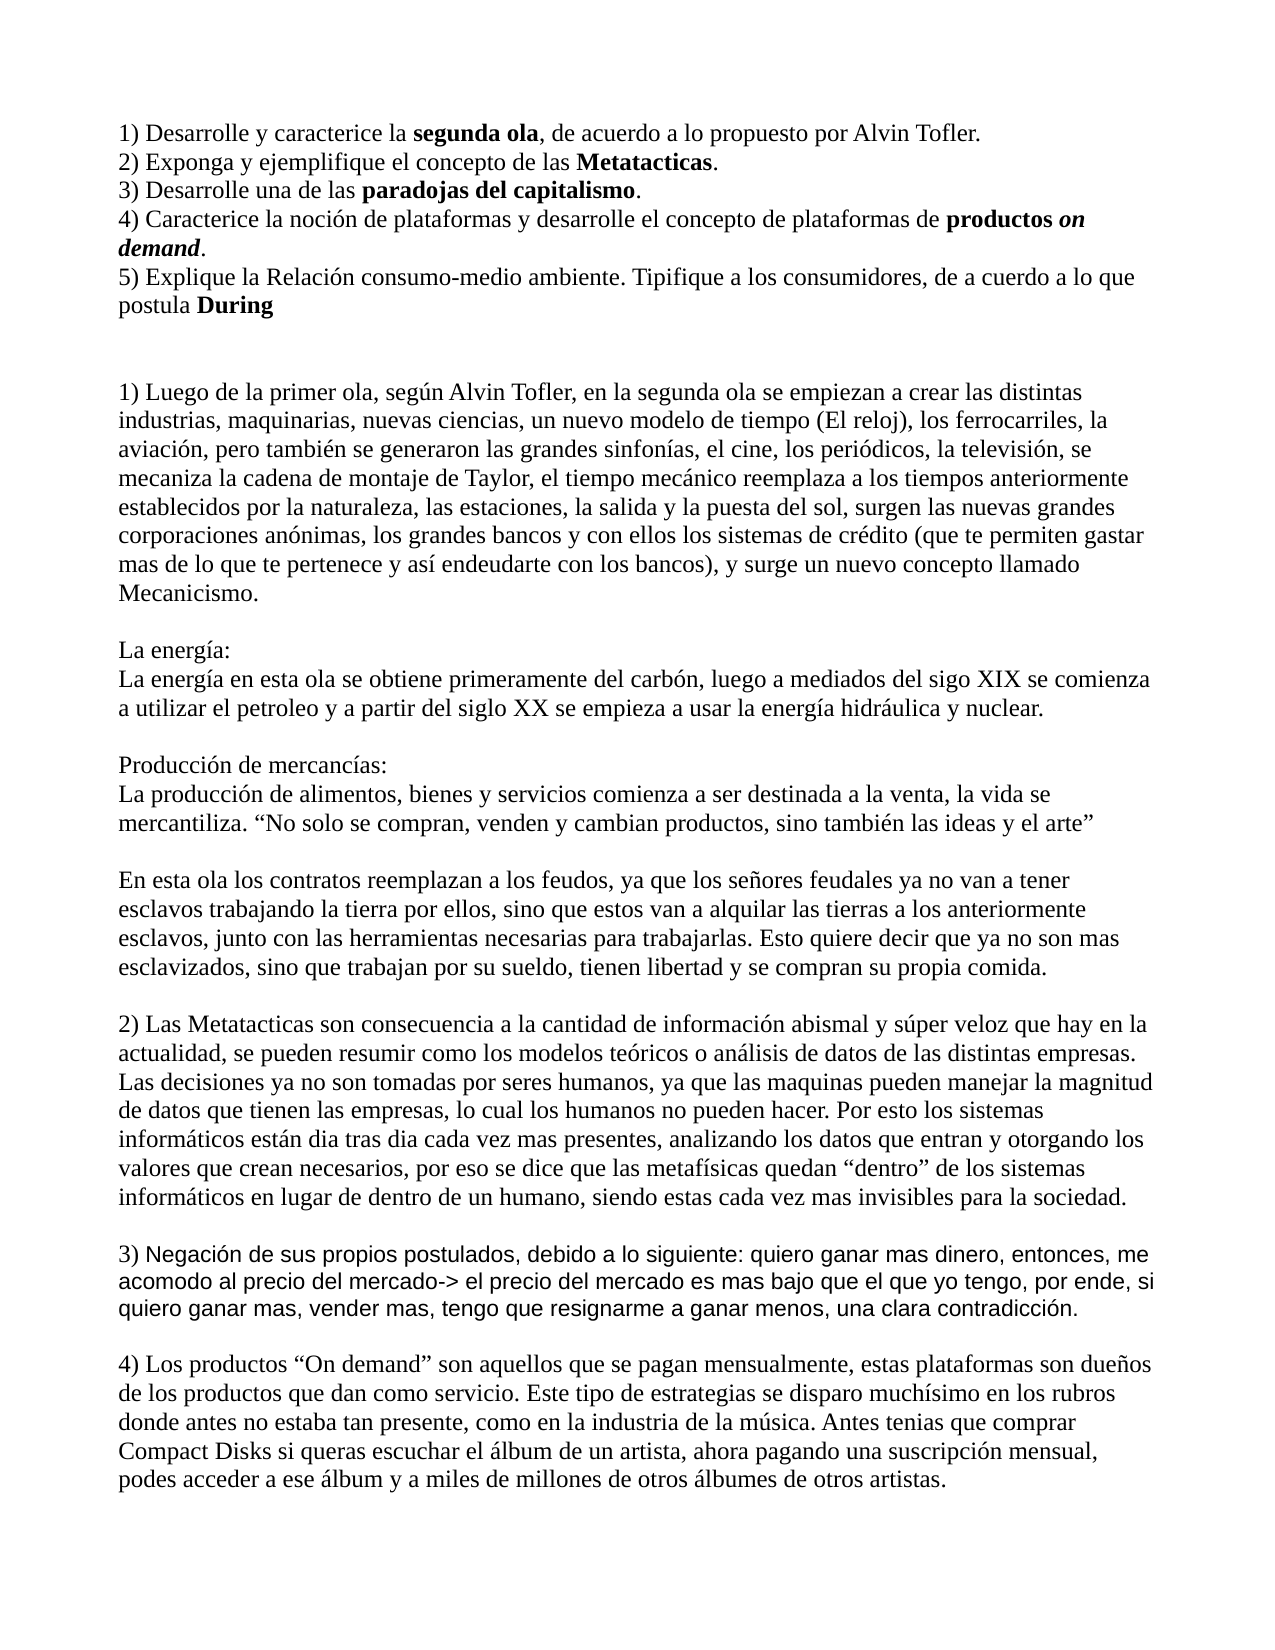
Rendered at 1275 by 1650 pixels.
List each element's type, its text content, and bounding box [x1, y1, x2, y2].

text 4) Los productos “On demand” son aquellos que se pagan mensualmente, estas plataformas son dueños de los productos que dan como servicio. Este tipo de estrategias se disparo muchísimo en los rubros donde antes no estaba tan presente, como en la industria de la música. Antes tenias que comprar Compact Disks si queras escuchar el álbum de un artista, ahora pagando una suscripción mensual, podes acceder a ese álbum y a miles de millones de otros álbumes de otros artistas. [118, 1349, 1157, 1493]
text 3) Desarrolle una de las paradojas del capitalismo. [118, 176, 1157, 204]
text 2) Exponga y ejemplifique el concepto de las Metatacticas. [118, 147, 1157, 176]
text La energía en esta ola se obtiene primeramente del carbón, luego a mediados del sigo XIX se comienza a utilizar el petroleo y a partir del siglo XX se empieza a usar la energía hidráulica y nuclear. [118, 664, 1157, 722]
text 1) Desarrolle y caracterice la segunda ola, de acuerdo a lo propuesto por Alvin Tofler. [118, 118, 1157, 147]
text Producción de mercancías: [118, 751, 1157, 779]
text 1) Luego de la primer ola, según Alvin Tofler, en la segunda ola se empiezan a crear las distintas industrias, maquinarias, nuevas ciencias, un nuevo modelo de tiempo (El reloj), los ferrocarriles, la aviación, pero también se generaron las grandes sinfonías, el cine, los periódicos, la televisión, se mecaniza la cadena de montaje de Taylor, el tiempo mecánico reemplaza a los tiempos anteriormente establecidos por la naturaleza, las estaciones, la salida y la puesta del sol, surgen las nuevas grandes corporaciones anónimas, los grandes bancos y con ellos los sistemas de crédito (que te permiten gastar mas de lo que te pertenece y así endeudarte con los bancos), y surge un nuevo concepto llamado Mecanicismo. [118, 377, 1157, 607]
text La energía: [118, 636, 1157, 664]
text 2) Las Metatacticas son consecuencia a la cantidad de información abismal y súper veloz que hay en la actualidad, se pueden resumir como los modelos teóricos o análisis de datos de las distintas empresas. Las decisiones ya no son tomadas por seres humanos, ya que las maquinas pueden manejar la magnitud de datos que tienen las empresas, lo cual los humanos no pueden hacer. Por esto los sistemas informáticos están dia tras dia cada vez mas presentes, analizando los datos que entran y otorgando los valores que crean necesarios, por eso se dice que las metafísicas quedan “dentro” de los sistemas informáticos en lugar de dentro de un humano, siendo estas cada vez mas invisibles para la sociedad. [118, 1009, 1157, 1211]
text 3) Negación de sus propios postulados, debido a lo siguiente: quiero ganar mas dinero, entonces, me acomodo al precio del mercado-> el precio del mercado es mas bajo que el que yo tengo, por ende, si quiero ganar mas, vender mas, tengo que resignarme a ganar menos, una clara contradicción. [118, 1239, 1157, 1321]
text En esta ola los contratos reemplazan a los feudos, ya que los señores feudales ya no van a tener esclavos trabajando la tierra por ellos, sino que estos van a alquilar las tierras a los anteriormente esclavos, junto con las herramientas necesarias para trabajarlas. Esto quiere decir que ya no son mas esclavizados, sino que trabajan por su sueldo, tienen libertad y se compran su propia comida. [118, 866, 1157, 981]
text 4) Caracterice la noción de plataformas y desarrolle el concepto de plataformas de productos on demand. [118, 204, 1157, 262]
text La producción de alimentos, bienes y servicios comienza a ser destinada a la venta, la vida se mercantiliza. “No solo se compran, venden y cambian productos, sino también las ideas y el arte” [118, 779, 1157, 837]
text 5) Explique la Relación consumo-medio ambiente. Tipifique a los consumidores, de a cuerdo a lo que postula During [118, 262, 1157, 319]
